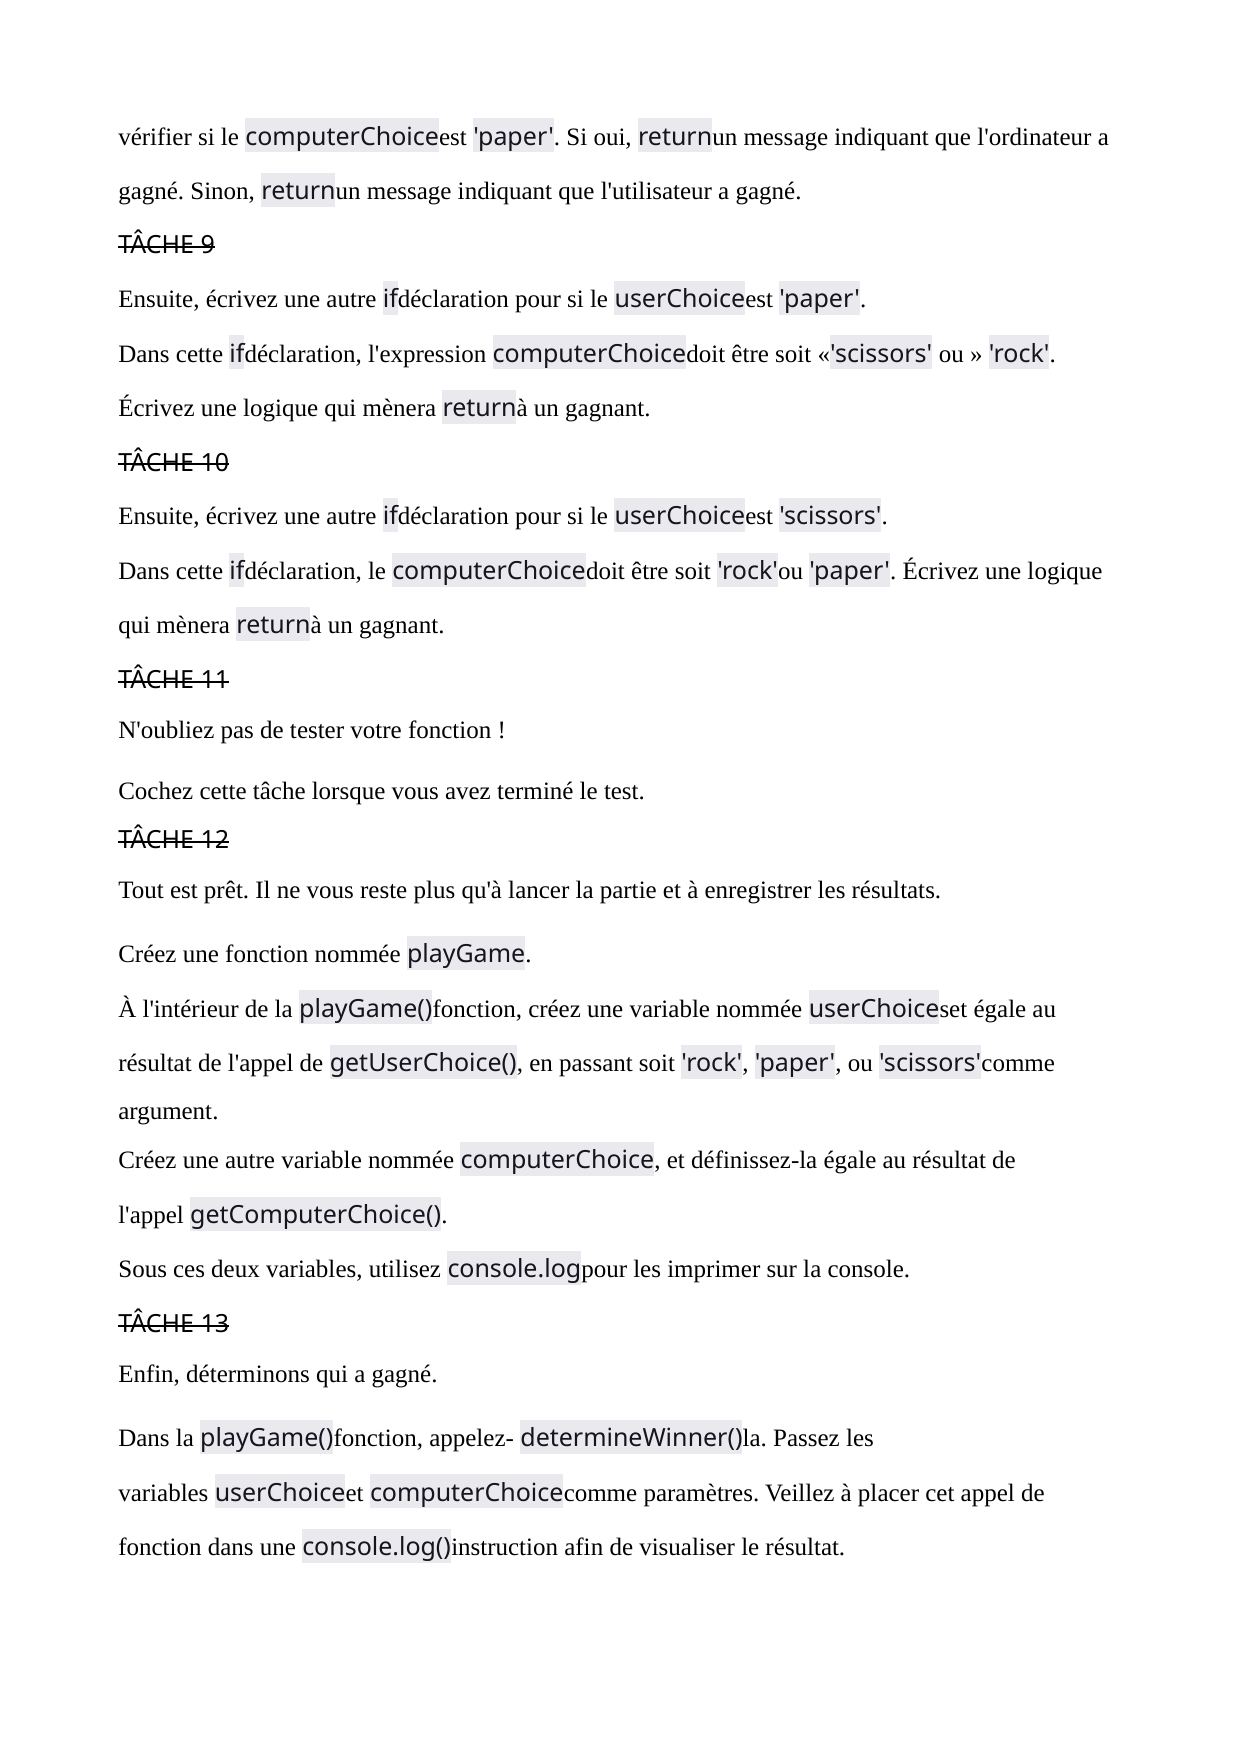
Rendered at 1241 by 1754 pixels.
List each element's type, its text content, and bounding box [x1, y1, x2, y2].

text Ensuite, écrivez une autre ifdéclaration pour si le userChoiceest 'paper'. [118, 281, 1122, 315]
text Ensuite, écrivez une autre ifdéclaration pour si le userChoiceest 'scissors'. [118, 498, 1122, 532]
text vérifier si le computerChoiceest 'paper'. Si oui, returnun message indiquant que l'ordinateur a gagné. Sinon, returnun message indiquant que l'utilisateur a gagné. [118, 118, 1122, 207]
text Dans cette ifdéclaration, l'expression computerChoicedoit être soit «'scissors' ou » 'rock'. Écrivez une logique qui mènera returnà un gagnant. [118, 335, 1122, 424]
text N'oubliez pas de tester votre fonction ! [118, 715, 1122, 744]
text Créez une autre variable nommée computerChoice, et définissez-la égale au résultat de l'appel getComputerChoice(). [118, 1142, 1122, 1231]
text Tâche 10 [118, 444, 1122, 478]
text Créez une fonction nommée playGame. [118, 936, 1122, 970]
text À l'intérieur de la playGame()fonction, créez une variable nommée userChoiceset égale au résultat de l'appel de getUserChoice(), en passant soit 'rock', 'paper', ou 'scissors'comme argument. [118, 990, 1122, 1125]
text Tout est prêt. Il ne vous reste plus qu'à lancer la partie et à enregistrer les résultats. [118, 875, 1122, 904]
text Tâche 12 [118, 822, 1122, 856]
text Enfin, déterminons qui a gagné. [118, 1359, 1122, 1388]
text Tâche 13 [118, 1306, 1122, 1339]
text Cochez cette tâche lorsque vous avez terminé le test. [118, 776, 1122, 804]
text Sous ces deux variables, utilisez console.logpour les imprimer sur la console. [118, 1251, 1122, 1285]
text Dans cette ifdéclaration, le computerChoicedoit être soit 'rock'ou 'paper'. Écrivez une logique qui mènera returnà un gagnant. [118, 552, 1122, 641]
text Tâche 11 [118, 661, 1122, 696]
text Dans la playGame()fonction, appelez- determineWinner()la. Passez les variables userChoiceet computerChoicecomme paramètres. Veillez à placer cet appel de fonction dans une console.log()instruction afin de visualiser le résultat. [118, 1420, 1122, 1563]
text Tâche 9 [118, 227, 1122, 261]
